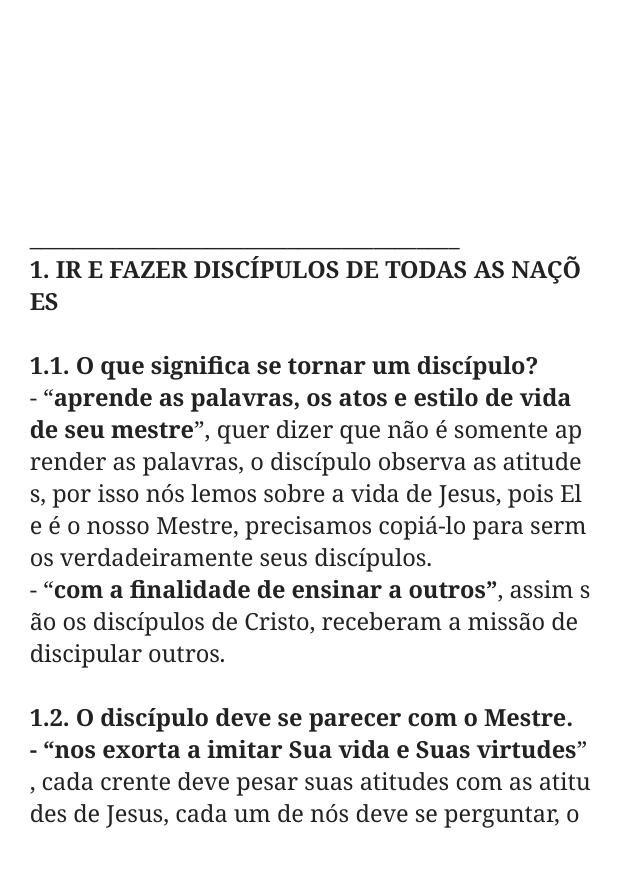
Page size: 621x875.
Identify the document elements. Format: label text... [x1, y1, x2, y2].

text 1.1. O que significa se tornar um discípulo? [29, 349, 591, 381]
text ________________________________________ [29, 221, 591, 253]
text 1.2. O discípulo deve se parecer com o Mestre. [29, 701, 591, 733]
text - “nos exorta a imitar Sua vida e Suas virtudes”, cada crente deve pesar suas atitudes com as atitudes de Jesus, cada um de nós deve se perguntar, o [29, 733, 591, 829]
text 1. IR E FAZER DISCÍPULOS DE TODAS AS NAÇÕES [29, 253, 591, 317]
text - “aprende as palavras, os atos e estilo de vida de seu mestre”, quer dizer que não é somente aprender as palavras, o discípulo observa as atitudes, por isso nós lemos sobre a vida de Jesus, pois Ele é o nosso Mestre, precisamos copiá-lo para sermos verdadeiramente seus discípulos. [29, 381, 591, 573]
text - “com a finalidade de ensinar a outros”, assim são os discípulos de Cristo, receberam a missão de discipular outros. [29, 573, 591, 669]
